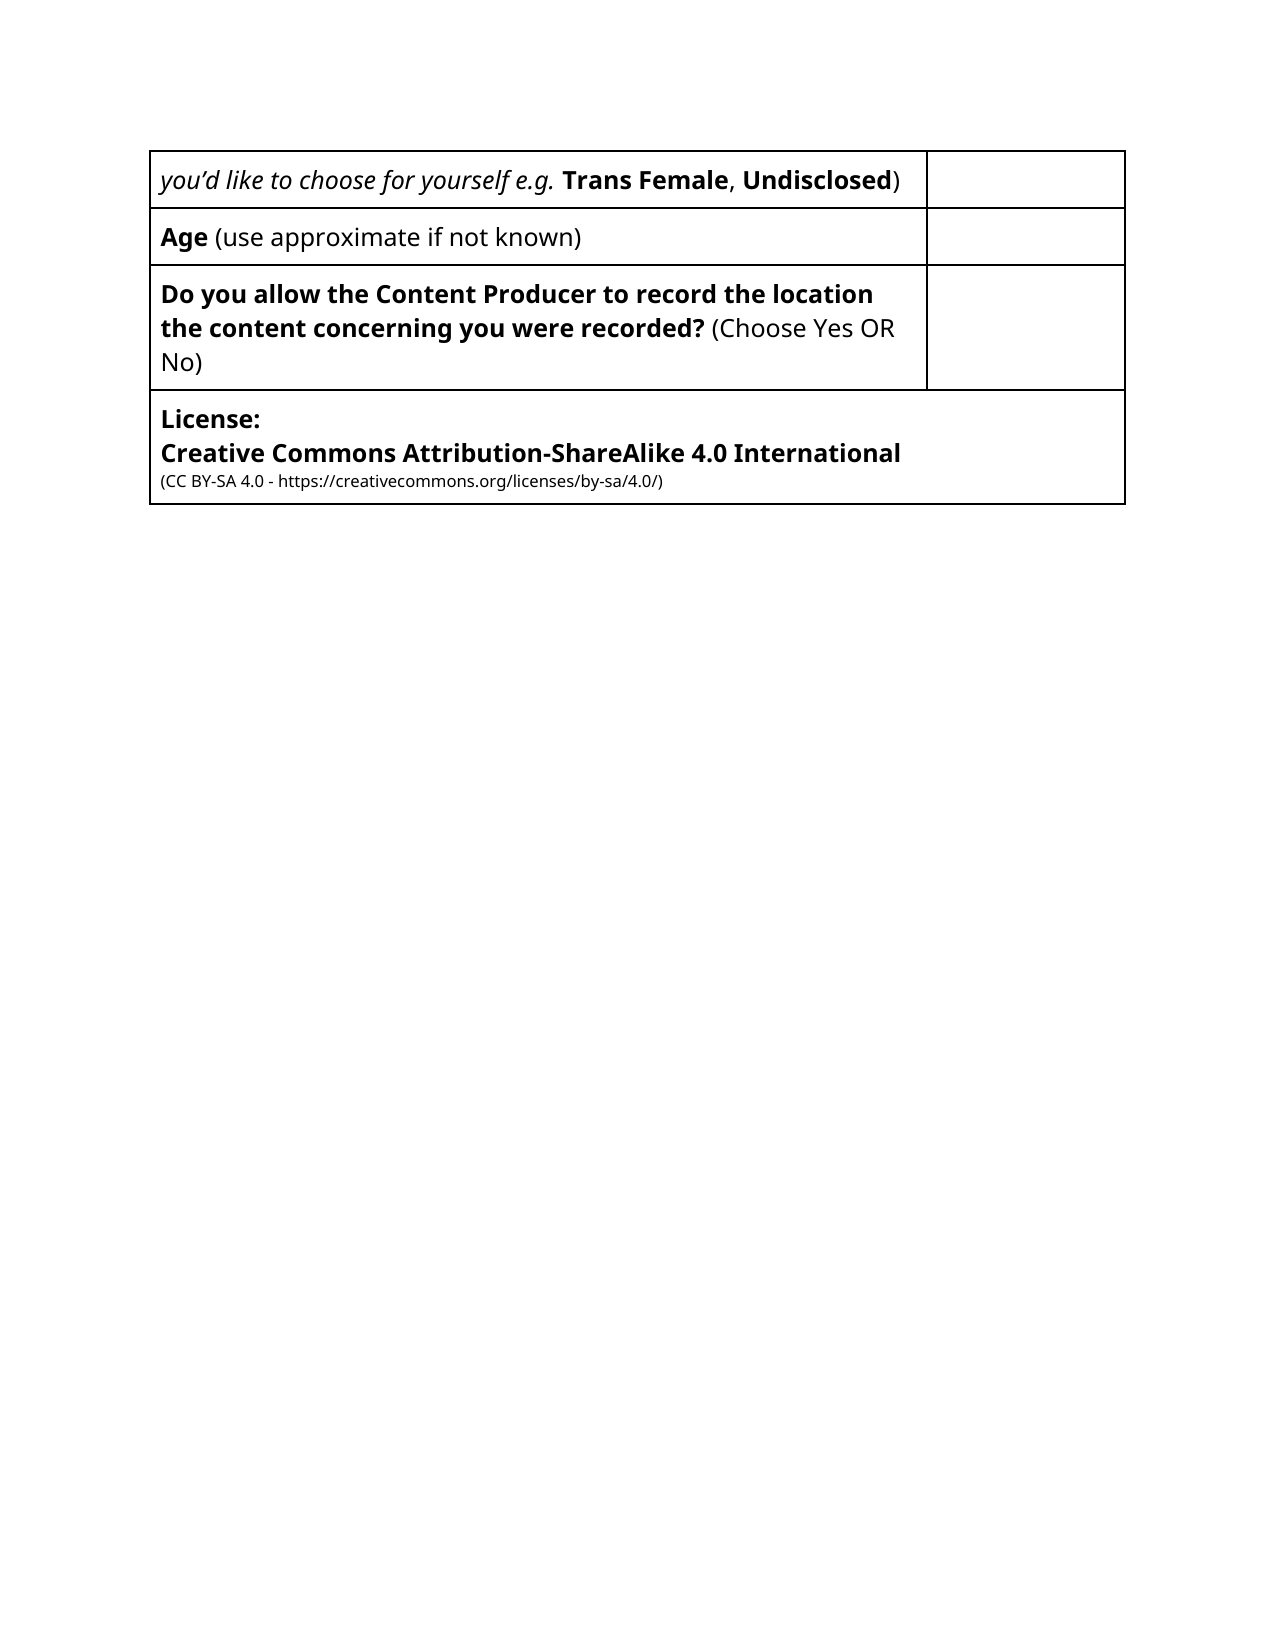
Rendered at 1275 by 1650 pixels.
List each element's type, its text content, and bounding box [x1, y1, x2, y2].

table_cell [928, 266, 1124, 389]
table_cell [928, 209, 1124, 264]
table_cell Do you allow the Content Producer to record the location the content concerning you were recorded? (Choose Yes OR No) [151, 266, 926, 389]
table_cell [928, 152, 1124, 207]
table_cell License: Creative Commons Attribution-ShareAlike 4.0 International (CC BY-SA 4.0 - https://creativecommons.org/licenses/by-sa/4.0/) [151, 391, 1124, 503]
table_cell Age (use approximate if not known) [151, 209, 926, 264]
table_cell you’d like to choose for yourself e.g. Trans Female, Undisclosed) [151, 152, 926, 207]
